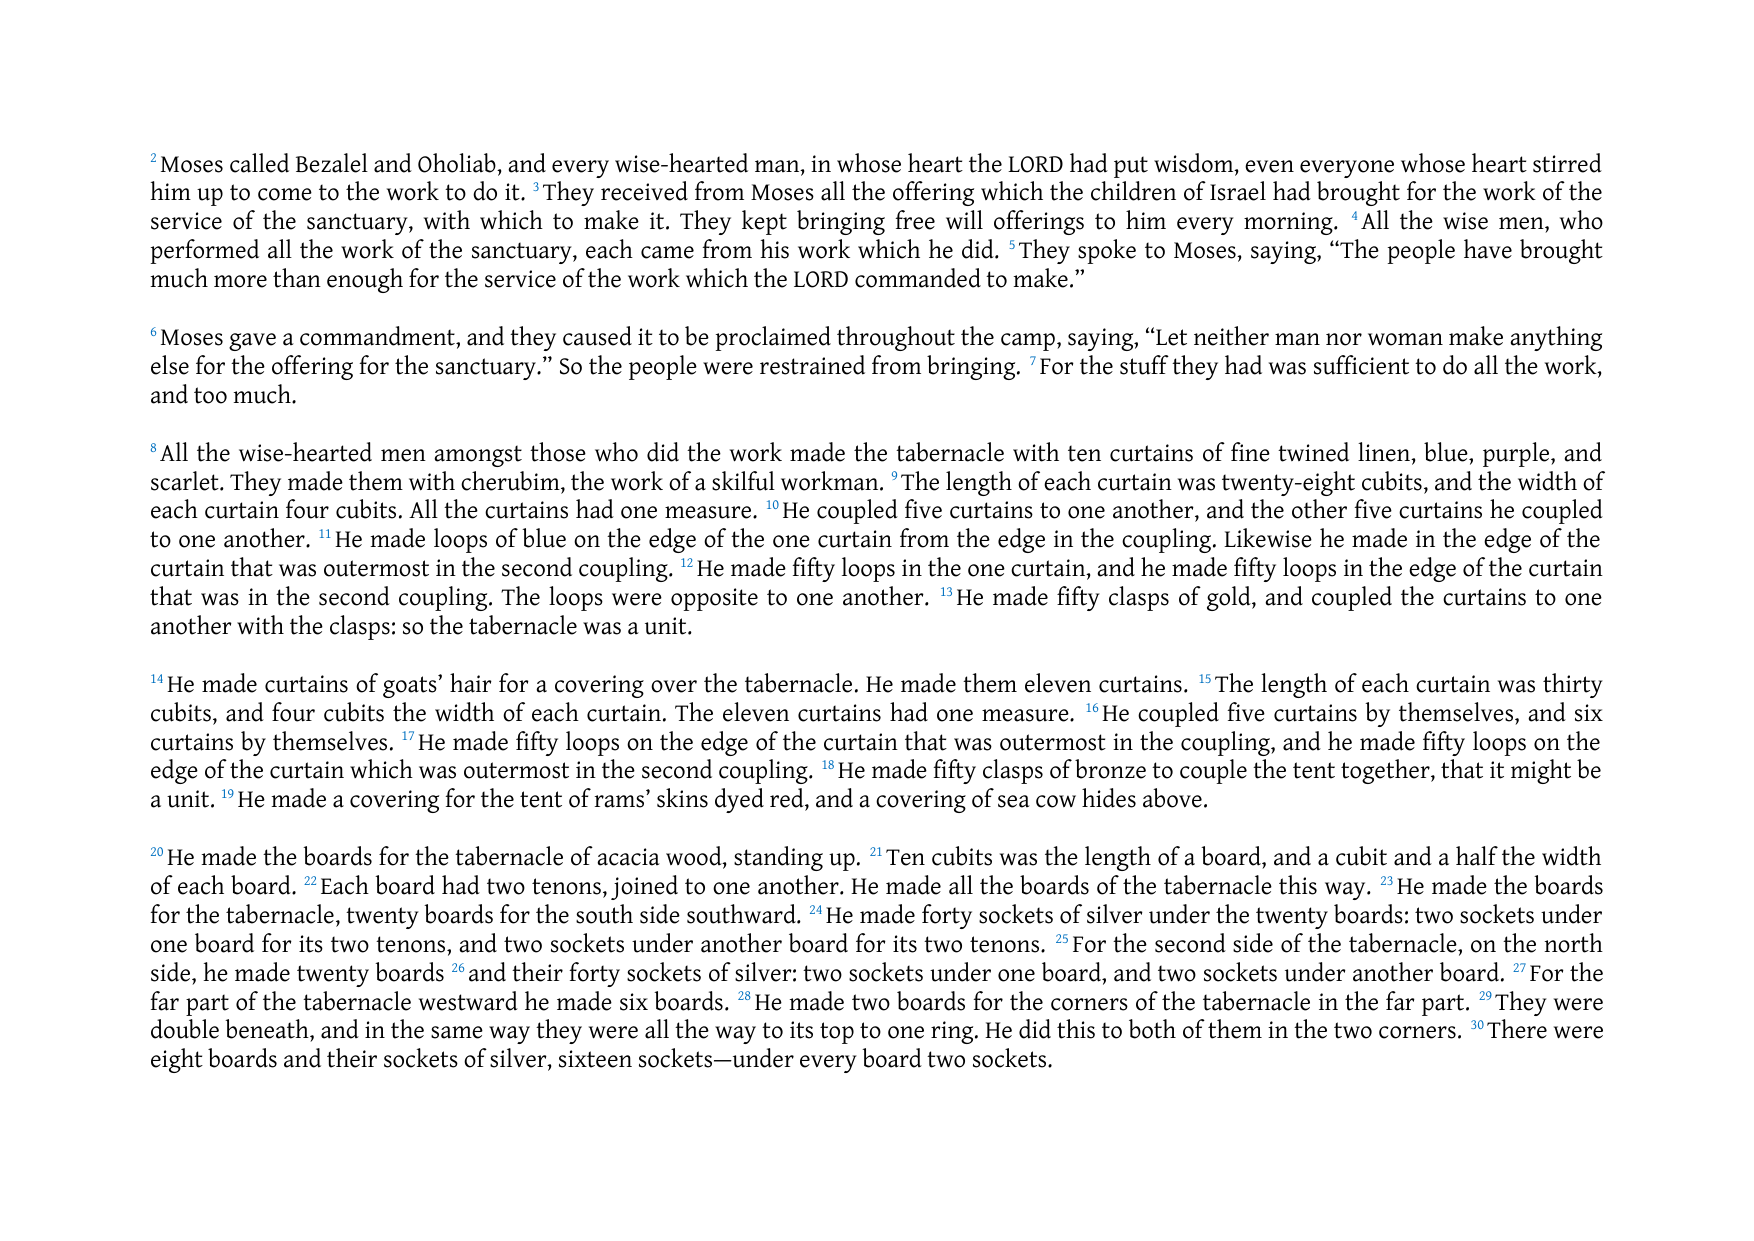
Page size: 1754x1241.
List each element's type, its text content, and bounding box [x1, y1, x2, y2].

text 20 He made the boards for the tabernacle of acacia wood, standing up. 21 Ten cubits was the length of a board, and a cubit and a half the width of each board. 22 Each board had two tenons, joined to one another. He made all the boards of the tabernacle this way. 23 He made the boards for the tabernacle, twenty boards for the south side southward. 24 He made forty sockets of silver under the twenty boards: two sockets under one board for its two tenons, and two sockets under another board for its two tenons. 25 For the second side of the tabernacle, on the north side, he made twenty boards 26 and their forty sockets of silver: two sockets under one board, and two sockets under another board. 27 For the far part of the tabernacle westward he made six boards. 28 He made two boards for the corners of the tabernacle in the far part. 29 They were double beneath, and in the same way they were all the way to its top to one ring. He did this to both of them in the two corners. 30 There were eight boards and their sockets of silver, sixteen sockets—under every board two sockets. [150, 844, 1604, 1074]
text 14 He made curtains of goats’ hair for a covering over the tabernacle. He made them eleven curtains. 15 The length of each curtain was thirty cubits, and four cubits the width of each curtain. The eleven curtains had one measure. 16 He coupled five curtains by themselves, and six curtains by themselves. 17 He made fifty loops on the edge of the curtain that was outermost in the coupling, and he made fifty loops on the edge of the curtain which was outermost in the second coupling. 18 He made fifty clasps of bronze to couple the tent together, that it might be a unit. 19 He made a covering for the tent of rams’ skins dyed red, and a covering of sea cow hides above. [150, 670, 1604, 814]
text 2 Moses called Bezalel and Oholiab, and every wise-hearted man, in whose heart the LORD had put wisdom, even everyone whose heart stirred him up to come to the work to do it. 3 They received from Moses all the offering which the children of Israel had brought for the work of the service of the sanctuary, with which to make it. They kept bringing free will offerings to him every morning. 4 All the wise men, who performed all the work of the sanctuary, each came from his work which he did. 5 They spoke to Moses, saying, “The people have brought much more than enough for the service of the work which the LORD commanded to make.” [150, 150, 1604, 294]
text 8 All the wise-hearted men amongst those who did the work made the tabernacle with ten curtains of fine twined linen, blue, purple, and scarlet. They made them with cherubim, the work of a skilful workman. 9 The length of each curtain was twenty-eight cubits, and the width of each curtain four cubits. All the curtains had one measure. 10 He coupled five curtains to one another, and the other five curtains he coupled to one another. 11 He made loops of blue on the edge of the one curtain from the edge in the coupling. Likewise he made in the edge of the curtain that was outermost in the second coupling. 12 He made fifty loops in the one curtain, and he made fifty loops in the edge of the curtain that was in the second coupling. The loops were opposite to one another. 13 He made fifty clasps of gold, and coupled the curtains to one another with the clasps: so the tabernacle was a unit. [150, 439, 1604, 641]
text 6 Moses gave a commandment, and they caused it to be proclaimed throughout the camp, saying, “Let neither man nor woman make anything else for the offering for the sanctuary.” So the people were restrained from bringing. 7 For the stuff they had was sufficient to do all the work, and too much. [150, 323, 1604, 410]
